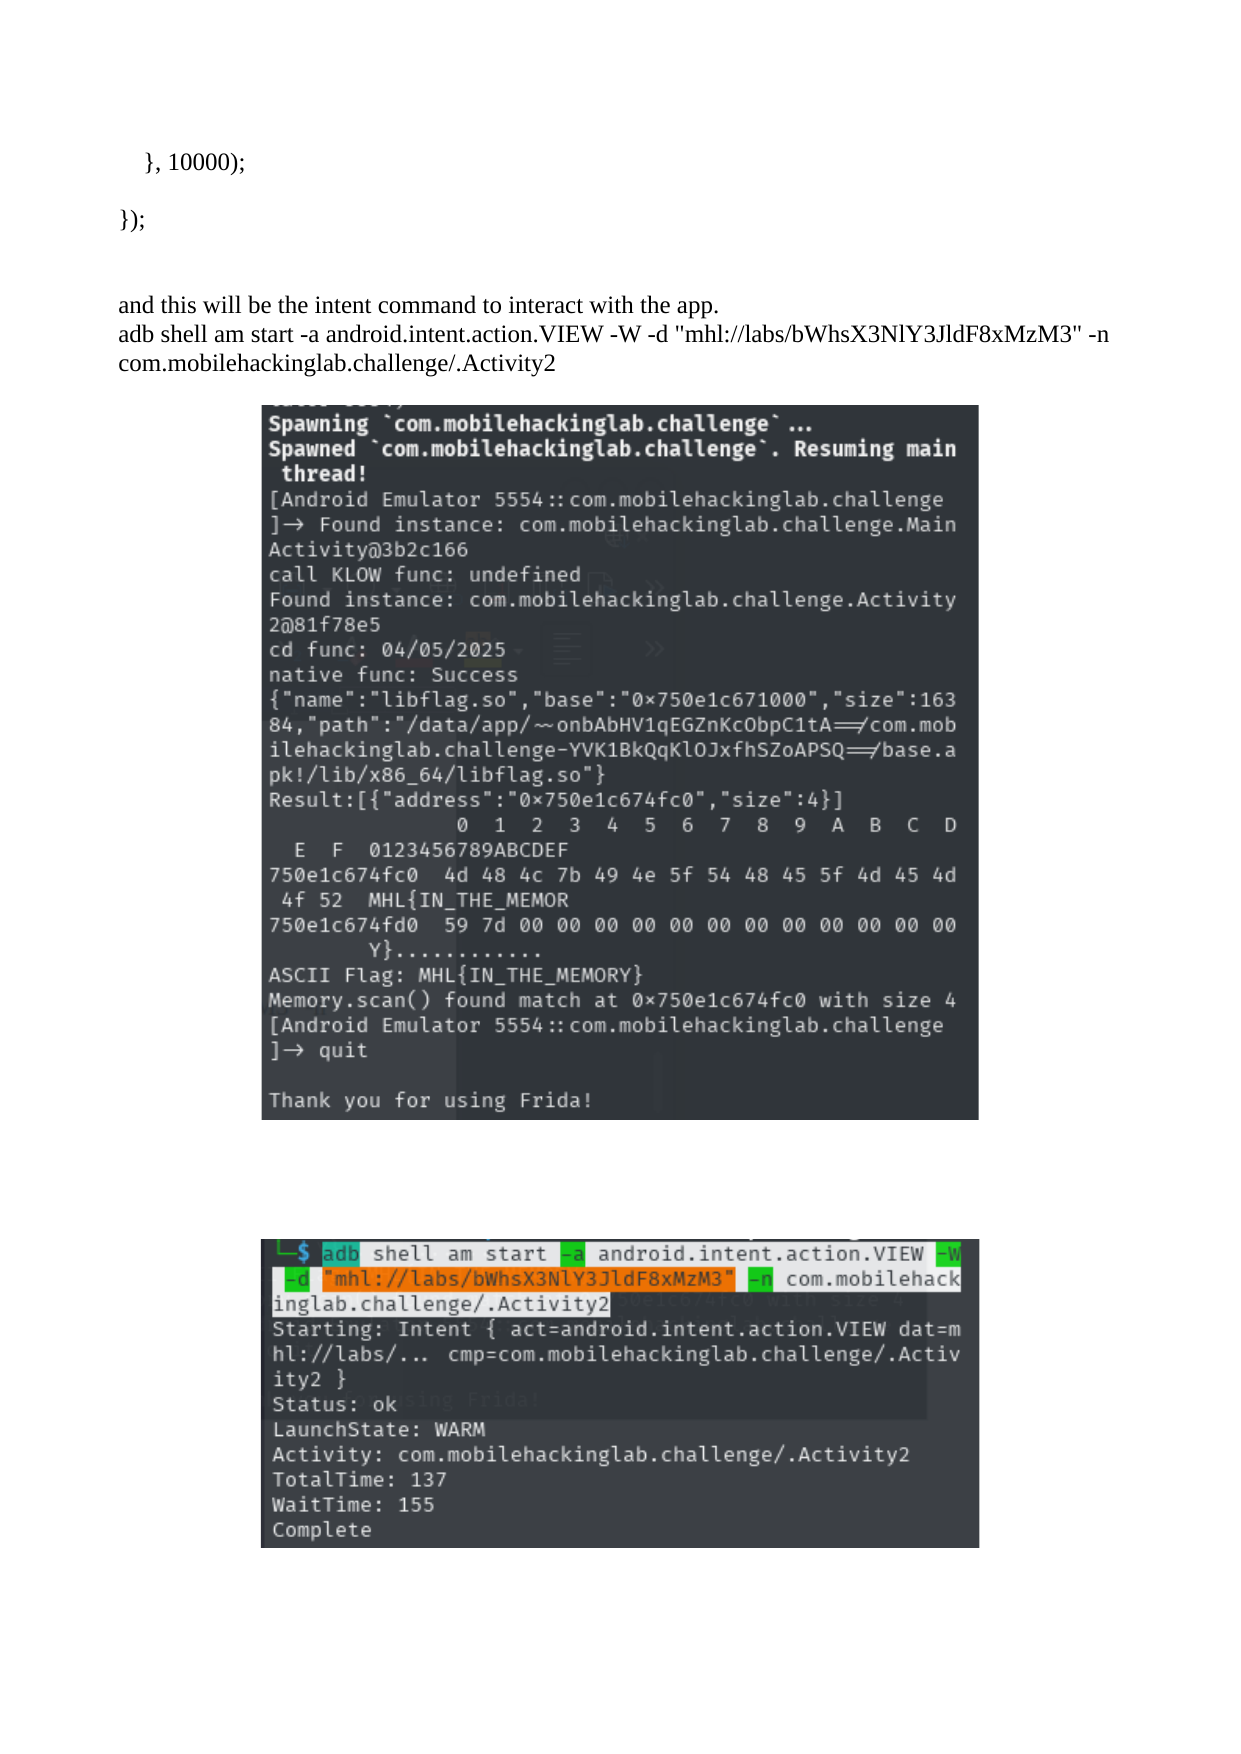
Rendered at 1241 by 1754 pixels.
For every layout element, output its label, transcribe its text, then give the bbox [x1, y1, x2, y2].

picture [260, 1239, 980, 1548]
text }, 10000); [118, 147, 1122, 176]
text and this will be the intent command to interact with the app. [118, 291, 1122, 319]
picture [261, 405, 979, 1120]
text }); [118, 204, 1122, 233]
text adb shell am start -a android.intent.action.VIEW -W -d "mhl://labs/bWhsX3NlY3JldF8xMzM3" -n com.mobilehackinglab.challenge/.Activity2 [118, 319, 1122, 377]
